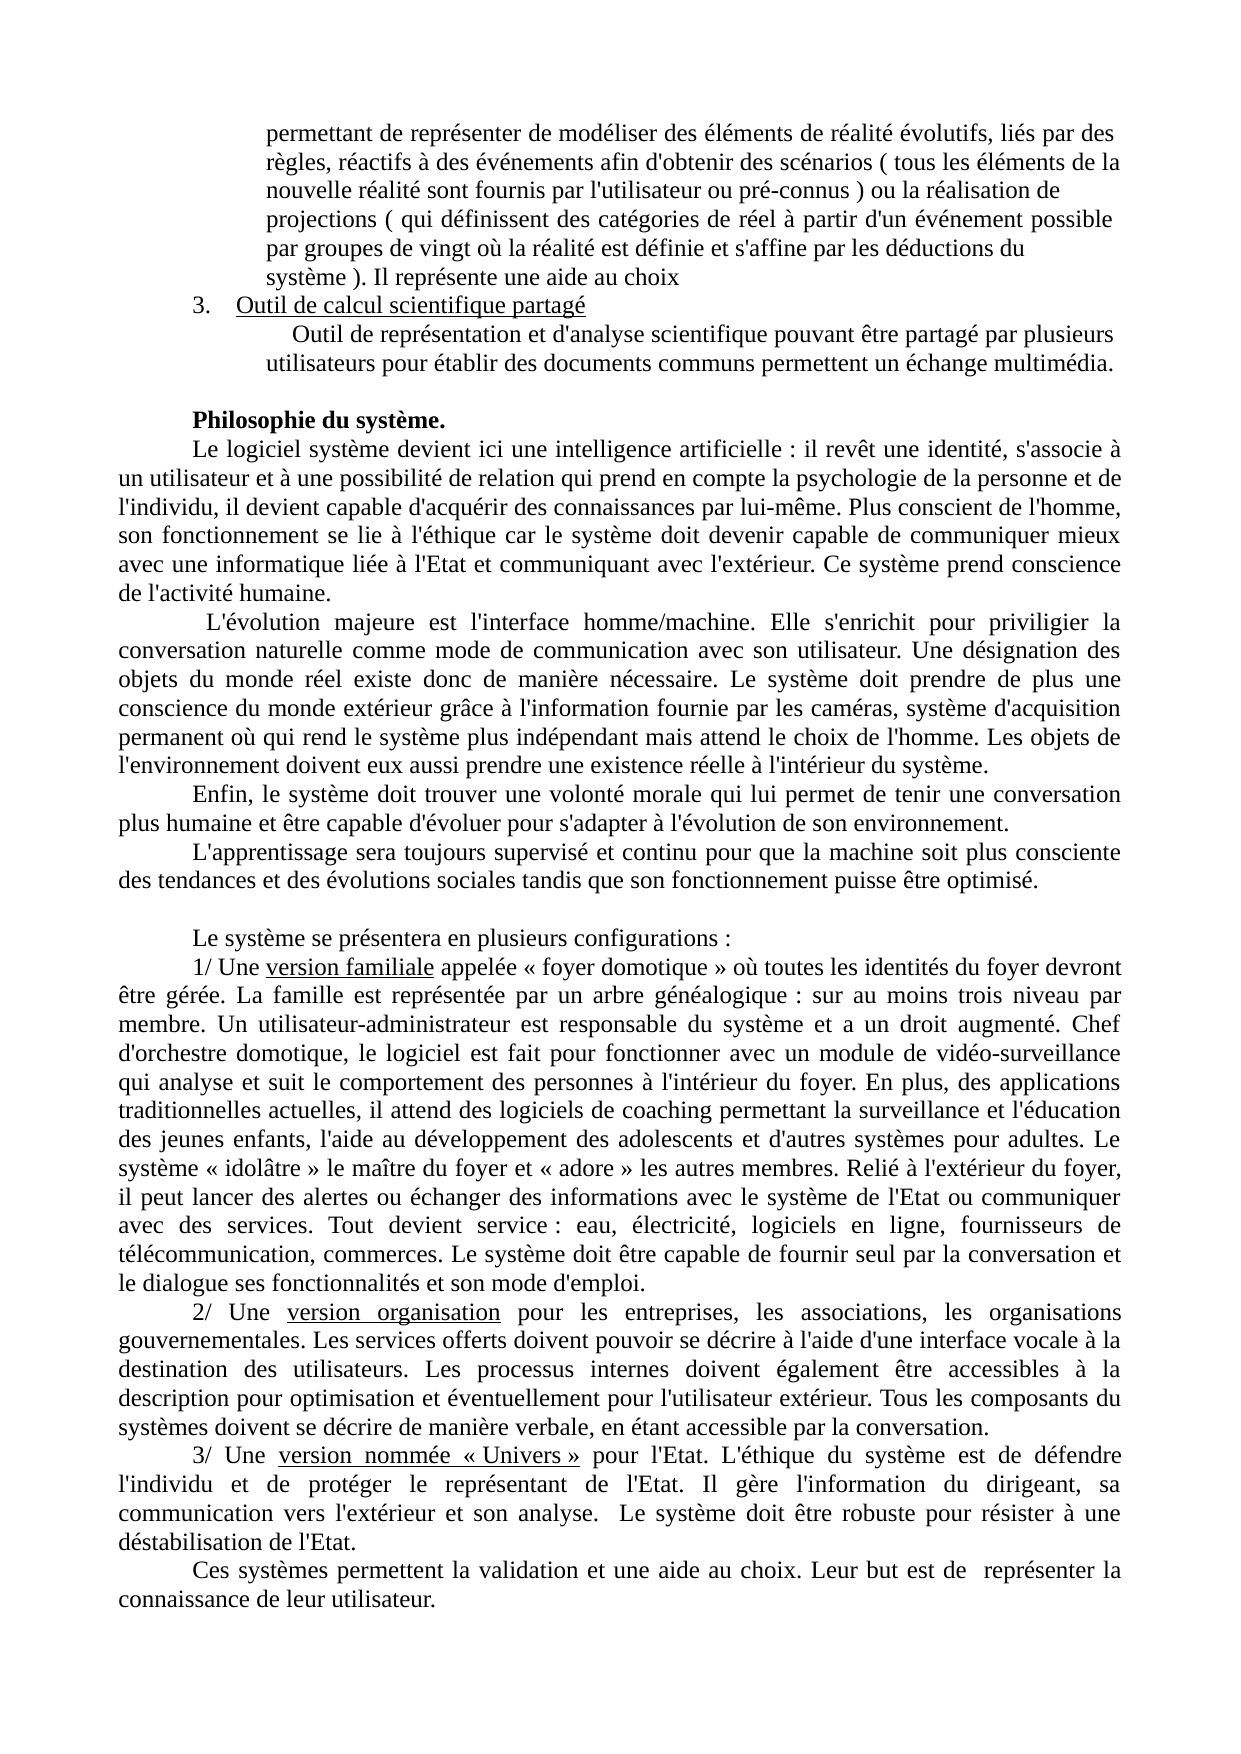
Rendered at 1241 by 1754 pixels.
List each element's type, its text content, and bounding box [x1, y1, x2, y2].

text permettant de représenter de modéliser des éléments de réalité évolutifs, liés par des règles, réactifs à des événements afin d'obtenir des scénarios ( tous les éléments de la nouvelle réalité sont fournis par l'utilisateur ou pré-connus ) ou la réalisation de projections ( qui définissent des catégories de réel à partir d'un événement possible par groupes de vingt où la réalité est définie et s'affine par les déductions du système ). Il représente une aide au choix [118, 118, 1122, 291]
text 3/ Une version nommée « Univers » pour l'Etat. L'éthique du système est de défendre l'individu et de protéger le représentant de l'Etat. Il gère l'information du dirigeant, sa communication vers l'extérieur et son analyse. Le système doit être robuste pour résister à une déstabilisation de l'Etat. [118, 1441, 1122, 1556]
text 3. Outil de calcul scientifique partagé [118, 291, 1122, 319]
text Le logiciel système devient ici une intelligence artificielle : il revêt une identité, s'associe à un utilisateur et à une possibilité de relation qui prend en compte la psychologie de la personne et de l'individu, il devient capable d'acquérir des connaissances par lui-même. Plus conscient de l'homme, son fonctionnement se lie à l'éthique car le système doit devenir capable de communiquer mieux avec une informatique liée à l'Etat et communiquant avec l'extérieur. Ce système prend conscience de l'activité humaine. [118, 434, 1122, 607]
text Ces systèmes permettent la validation et une aide au choix. Leur but est de représenter la connaissance de leur utilisateur. [118, 1556, 1122, 1613]
text Philosophie du système. [118, 406, 1122, 434]
text Outil de représentation et d'analyse scientifique pouvant être partagé par plusieurs utilisateurs pour établir des documents communs permettent un échange multimédia. [118, 319, 1122, 377]
text L'apprentissage sera toujours supervisé et continu pour que la machine soit plus consciente des tendances et des évolutions sociales tandis que son fonctionnement puisse être optimisé. [118, 837, 1122, 894]
text 1/ Une version familiale appelée « foyer domotique » où toutes les identités du foyer devront être gérée. La famille est représentée par un arbre généalogique : sur au moins trois niveau par membre. Un utilisateur-administrateur est responsable du système et a un droit augmenté. Chef d'orchestre domotique, le logiciel est fait pour fonctionner avec un module de vidéo-surveillance qui analyse et suit le comportement des personnes à l'intérieur du foyer. En plus, des applications traditionnelles actuelles, il attend des logiciels de coaching permettant la surveillance et l'éducation des jeunes enfants, l'aide au développement des adolescents et d'autres systèmes pour adultes. Le système « idolâtre » le maître du foyer et « adore » les autres membres. Relié à l'extérieur du foyer, il peut lancer des alertes ou échanger des informations avec le système de l'Etat ou communiquer avec des services. Tout devient service : eau, électricité, logiciels en ligne, fournisseurs de télécommunication, commerces. Le système doit être capable de fournir seul par la conversation et le dialogue ses fonctionnalités et son mode d'emploi. [118, 952, 1122, 1297]
text Enfin, le système doit trouver une volonté morale qui lui permet de tenir une conversation plus humaine et être capable d'évoluer pour s'adapter à l'évolution de son environnement. [118, 779, 1122, 837]
text L'évolution majeure est l'interface homme/machine. Elle s'enrichit pour priviligier la conversation naturelle comme mode de communication avec son utilisateur. Une désignation des objets du monde réel existe donc de manière nécessaire. Le système doit prendre de plus une conscience du monde extérieur grâce à l'information fournie par les caméras, système d'acquisition permanent où qui rend le système plus indépendant mais attend le choix de l'homme. Les objets de l'environnement doivent eux aussi prendre une existence réelle à l'intérieur du système. [118, 607, 1122, 779]
text 2/ Une version organisation pour les entreprises, les associations, les organisations gouvernementales. Les services offerts doivent pouvoir se décrire à l'aide d'une interface vocale à la destination des utilisateurs. Les processus internes doivent également être accessibles à la description pour optimisation et éventuellement pour l'utilisateur extérieur. Tous les composants du systèmes doivent se décrire de manière verbale, en étant accessible par la conversation. [118, 1297, 1122, 1441]
text Le système se présentera en plusieurs configurations : [118, 923, 1122, 952]
